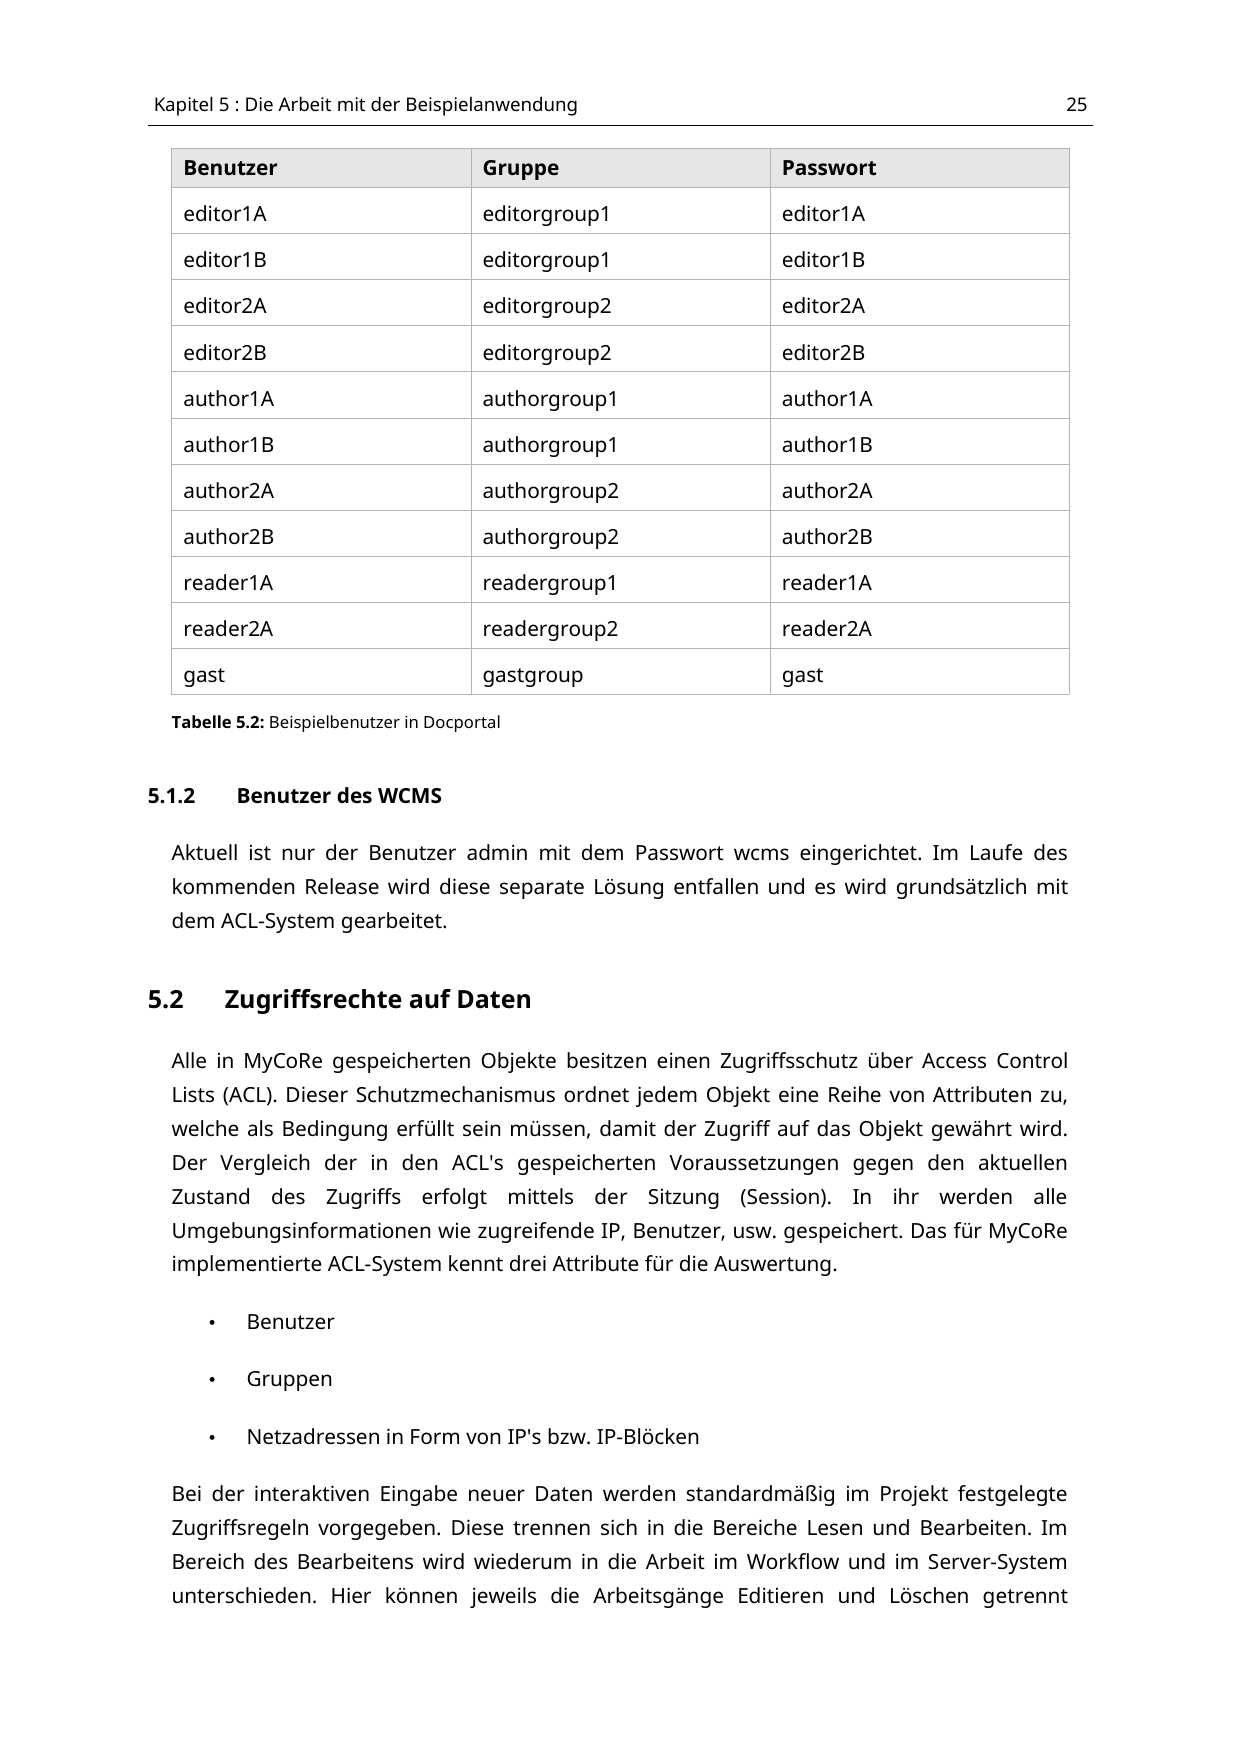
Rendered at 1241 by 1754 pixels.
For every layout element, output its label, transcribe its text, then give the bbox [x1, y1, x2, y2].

table_cell author1B [172, 419, 471, 464]
table_cell authorgroup1 [472, 419, 770, 464]
table_cell readergroup2 [472, 603, 770, 648]
table_cell author2B [771, 511, 1069, 556]
list Benutzer [209, 1307, 1069, 1335]
table_cell editorgroup2 [472, 326, 770, 371]
table_cell readergroup1 [472, 557, 770, 602]
table_cell author1A [771, 372, 1069, 418]
table_cell editor1B [771, 234, 1069, 279]
table_cell author1A [172, 372, 471, 418]
list Netzadressen in Form von IP's bzw. IP-Blöcken [209, 1422, 1069, 1450]
table_cell editorgroup2 [472, 280, 770, 325]
table_cell author2B [172, 511, 471, 556]
table_header Benutzer [172, 149, 471, 187]
table_cell editor1A [172, 188, 471, 233]
table_cell editor1A [771, 188, 1069, 233]
table_cell editor2A [771, 280, 1069, 325]
table_cell editorgroup1 [472, 234, 770, 279]
table_cell author2A [771, 465, 1069, 510]
table_cell reader2A [771, 603, 1069, 648]
table_header Passwort [771, 149, 1069, 187]
subtitle Zugriffsrechte auf Daten [148, 982, 1092, 1016]
list Gruppen [209, 1364, 1069, 1393]
text Bei der interaktiven Eingabe neuer Daten werden standardmäßig im Projekt festgelegte Zugriffsregeln vorgegeben. Diese trennen sich in die Bereiche Lesen und Bearbeiten. Im Bereich des Bearbeitens wird wiederum in die Arbeit im Workflow und im Server-System unterschieden. Hier können jeweils die Arbeitsgänge Editieren und Löschen getrennt [171, 1479, 1069, 1609]
table_cell reader2A [172, 603, 471, 648]
table_cell author1B [771, 419, 1069, 464]
table_cell reader1A [771, 557, 1069, 602]
table_cell reader1A [172, 557, 471, 602]
table_cell editor1B [172, 234, 471, 279]
table_cell editorgroup1 [472, 188, 770, 233]
table_cell editor2B [172, 326, 471, 371]
table_cell authorgroup1 [472, 372, 770, 418]
table_cell gastgroup [472, 649, 770, 694]
table_cell editor2B [771, 326, 1069, 371]
table_cell gast [771, 649, 1069, 694]
table_cell authorgroup2 [472, 511, 770, 556]
table_header Gruppe [472, 149, 770, 187]
table_cell gast [172, 649, 471, 694]
text Aktuell ist nur der Benutzer admin mit dem Passwort wcms eingerichtet. Im Laufe des kommenden Release wird diese separate Lösung entfallen und es wird grundsätzlich mit dem ACL-System gearbeitet. [171, 838, 1069, 934]
table_cell author2A [172, 465, 471, 510]
subtitle Benutzer des WCMS [148, 781, 1092, 809]
text Alle in MyCoRe gespeicherten Objekte besitzen einen Zugriffsschutz über Access Control Lists (ACL). Dieser Schutzmechanismus ordnet jedem Objekt eine Reihe von Attributen zu, welche als Bedingung erfüllt sein müssen, damit der Zugriff auf das Objekt gewährt wird. Der Vergleich der in den ACL's gespeicherten Voraussetzungen gegen den aktuellen Zustand des Zugriffs erfolgt mittels der Sitzung (Session). In ihr werden alle Umgebungsinformationen wie zugreifende IP, Benutzer, usw. gespeichert. Das für MyCoRe implementierte ACL-System kennt drei Attribute für die Auswertung. [171, 1046, 1069, 1278]
table_cell authorgroup2 [472, 465, 770, 510]
table_cell editor2A [172, 280, 471, 325]
text Tabelle 5.2: Beispielbenutzer in Docportal [171, 710, 1069, 733]
